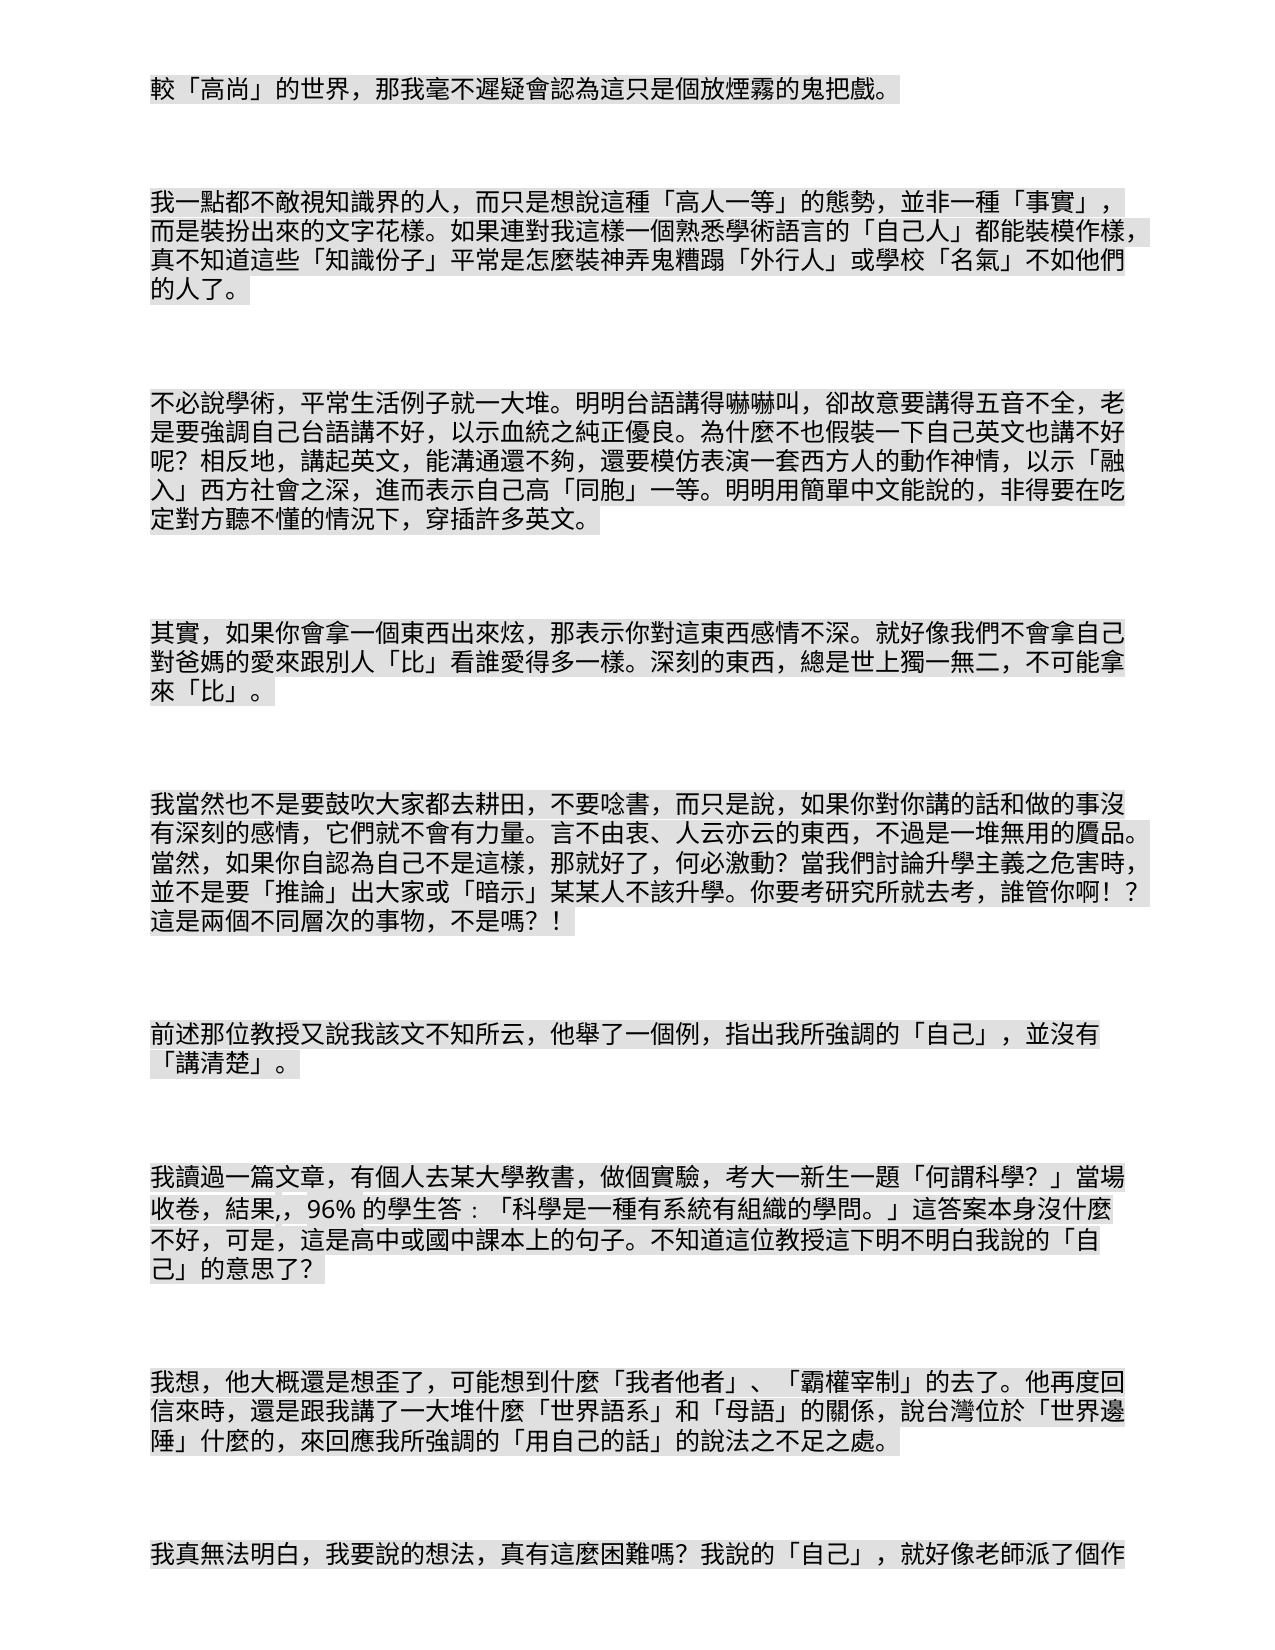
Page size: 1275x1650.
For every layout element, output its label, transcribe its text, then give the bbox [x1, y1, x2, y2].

text 我真無法明白，我要說的想法，真有這麼困難嗎？我說的「自己」，就好像老師派了個作 [150, 1540, 1125, 1569]
text 其實，如果你會拿一個東西出來炫，那表示你對這東西感情不深。就好像我們不會拿自己對爸媽的愛來跟別人「比」看誰愛得多一樣。深刻的東西，總是世上獨一無二，不可能拿來「比」。 [150, 619, 1125, 706]
text 我讀過一篇文章，有個人去某大學教書，做個實驗，考大一新生一題「何謂科學？」當場收卷，結果,，96% 的學生答﹕「科學是一種有系統有組織的學問。」這答案本身沒什麼不好，可是，這是高中或國中課本上的句子。不知道這位教授這下明不明白我說的「自己」的意思了？ [150, 1163, 1125, 1284]
text 我一點都不敵視知識界的人，而只是想說這種「高人一等」的態勢，並非一種「事實」，而是裝扮出來的文字花樣。如果連對我這樣一個熟悉學術語言的「自己人」都能裝模作樣，真不知道這些「知識份子」平常是怎麼裝神弄鬼糟蹋「外行人」或學校「名氣」不如他們的人了。 [150, 188, 1125, 305]
text 我當然也不是要鼓吹大家都去耕田，不要唸書，而只是說，如果你對你講的話和做的事沒有深刻的感情，它們就不會有力量。言不由衷、人云亦云的東西，不過是一堆無用的贗品。當然，如果你自認為自己不是這樣，那就好了，何必激動？當我們討論升學主義之危害時，並不是要「推論」出大家或「暗示」某某人不該升學。你要考研究所就去考，誰管你啊！？這是兩個不同層次的事物，不是嗎？！ [150, 790, 1125, 936]
text 每次聽到他們說自己沒知識或不懂英文很「自卑」時，我的心裏總是十分難過。在他們眼裏，我好像是屬於「另一種高尚世界」的人似的。這樣的區分，總是帶給我極大的挫折感。我努力讀書寫作，但我的「世界」還是一樣，感情沒有變，過去沒有，將來也不會。我不是要說哪一種世界比較好，而只是覺得世界其實只有一個。如果有人營造了另一個號稱比較「高尚」的世界，那我毫不遲疑會認為這只是個放煙霧的鬼把戲。 [150, 75, 1125, 104]
text 我想，他大概還是想歪了，可能想到什麼「我者他者」、「霸權宰制」的去了。他再度回信來時，還是跟我講了一大堆什麼「世界語系」和「母語」的關係，說台灣位於「世界邊陲」什麼的，來回應我所強調的「用自己的話」的說法之不足之處。 [150, 1368, 1125, 1456]
text 不必說學術，平常生活例子就一大堆。明明台語講得嚇嚇叫，卻故意要講得五音不全，老是要強調自己台語講不好，以示血統之純正優良。為什麼不也假裝一下自己英文也講不好呢？相反地，講起英文，能溝通還不夠，還要模仿表演一套西方人的動作神情，以示「融入」西方社會之深，進而表示自己高「同胞」一等。明明用簡單中文能說的，非得要在吃定對方聽不懂的情況下，穿插許多英文。 [150, 389, 1125, 535]
text 前述那位教授又說我該文不知所云，他舉了一個例，指出我所強調的「自己」，並沒有「講清楚」。 [150, 1020, 1125, 1079]
